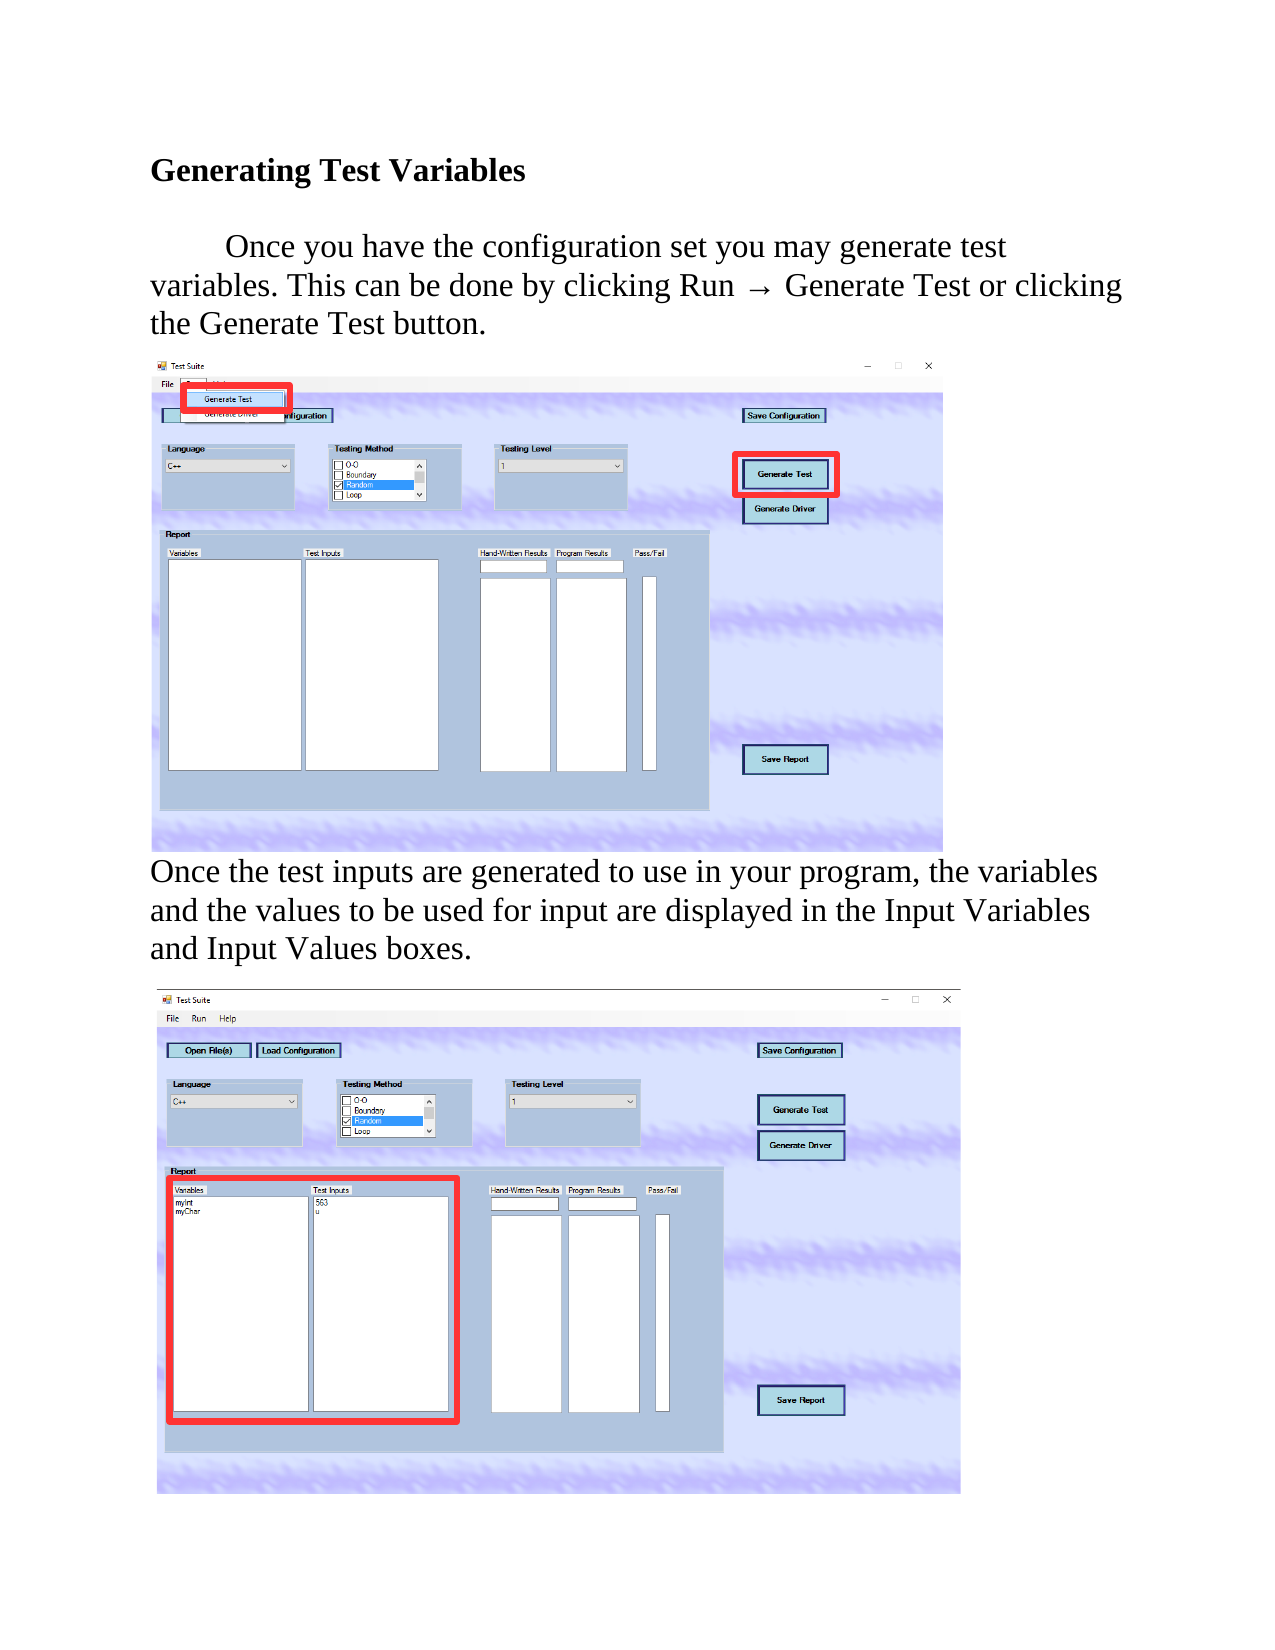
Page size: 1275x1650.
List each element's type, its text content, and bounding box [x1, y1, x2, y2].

text Once the test inputs are generated to use in your program, the variables and the values to be used for input are displayed in the Input Variables and Input Values boxes. [150, 342, 1125, 967]
text Generating Test Variables [150, 150, 1125, 188]
picture [151, 356, 943, 852]
picture [156, 989, 961, 1494]
text Once you have the configuration set you may generate test variables. This can be done by clicking Run → Generate Test or clicking the Generate Test button. [150, 227, 1125, 342]
